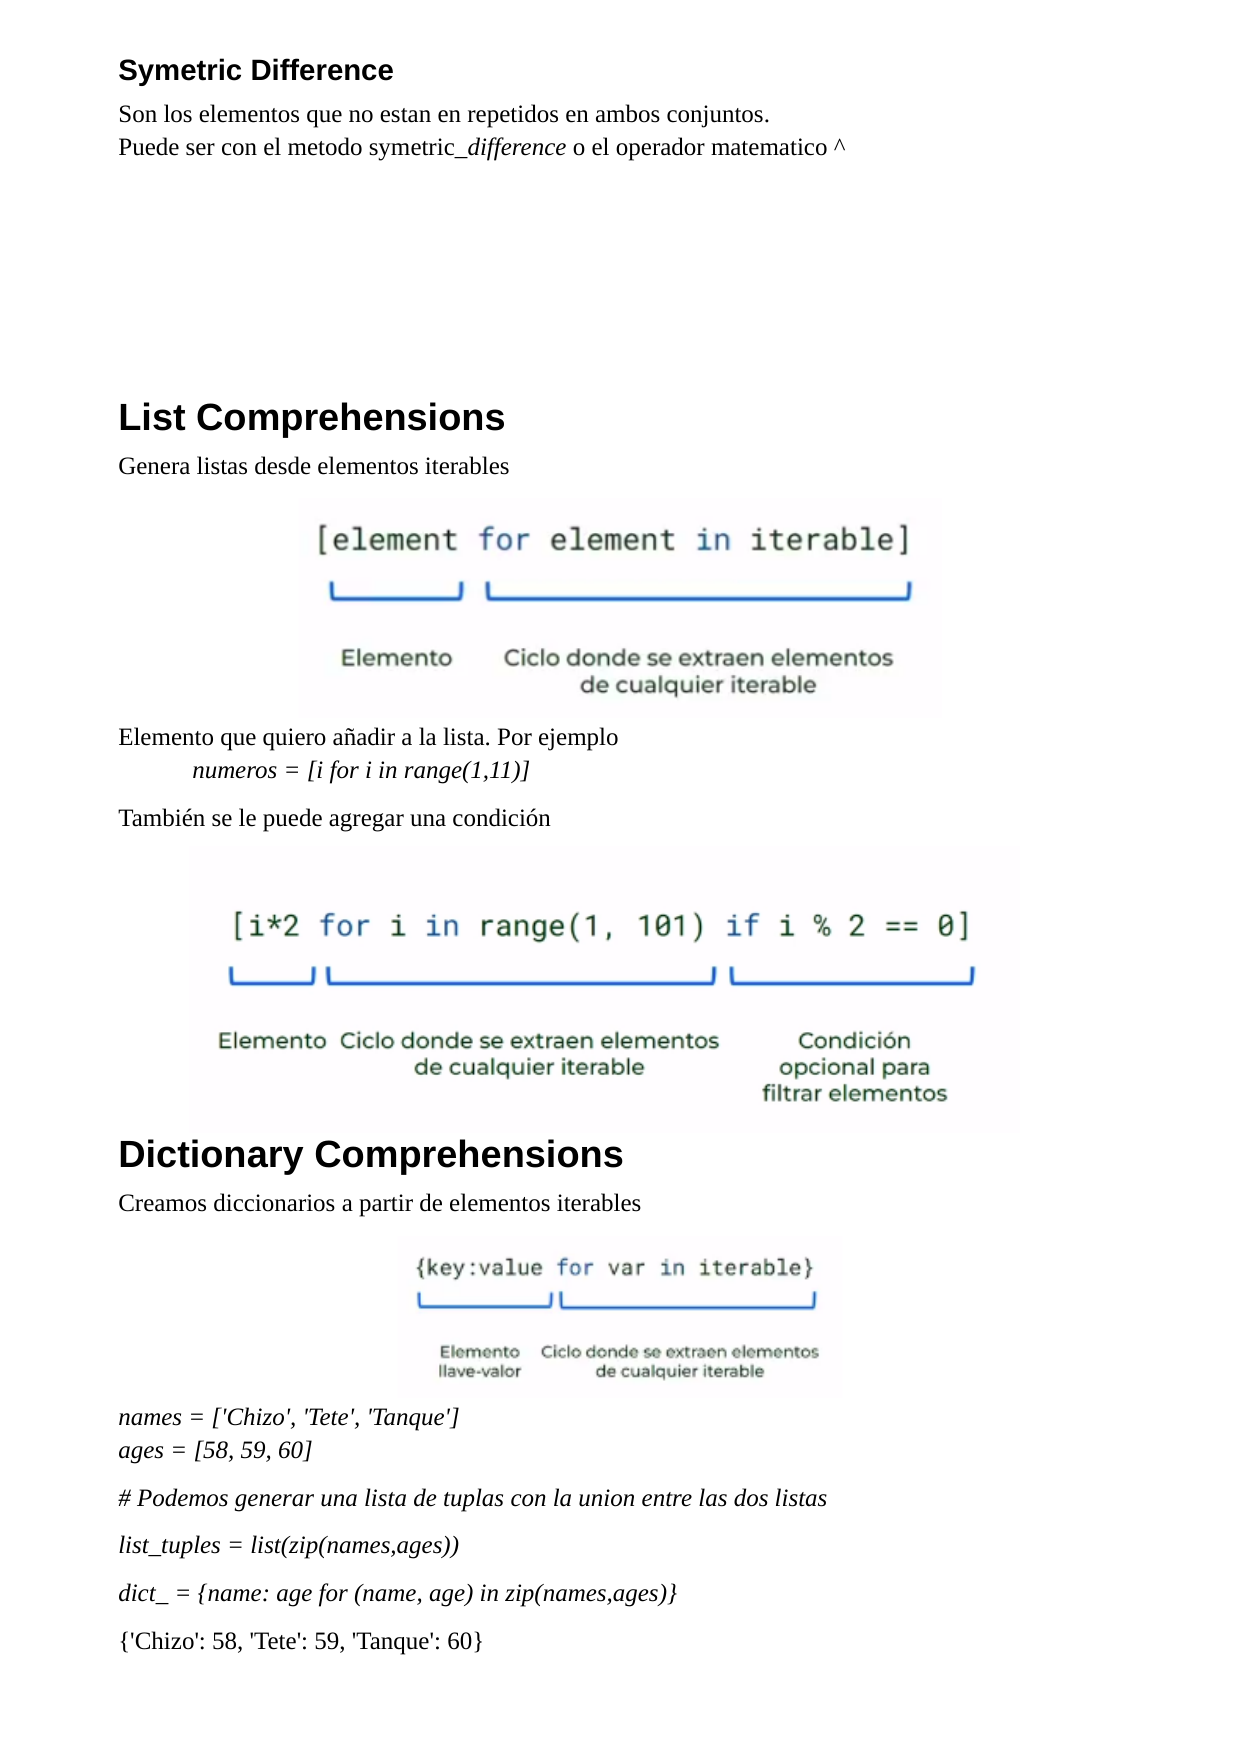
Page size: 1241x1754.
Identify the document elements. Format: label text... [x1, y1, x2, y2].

subtitle Dictionary Comprehensions [118, 875, 1122, 1176]
text dict_ = {name: age for (name, age) in zip(names,ages)} [118, 1578, 1122, 1607]
subtitle Symetric Difference [118, 53, 1122, 86]
text {'Chizo': 58, 'Tete': 59, 'Tanque': 60} [118, 1626, 1122, 1654]
text Elemento que quiero añadir a la lista. Por ejemplo numeros = [i for i in range(1,11)] [118, 499, 1122, 784]
text Genera listas desde elementos iterables [118, 451, 1122, 480]
picture [397, 1236, 843, 1398]
text # Podemos generar una lista de tuplas con la union entre las dos listas [118, 1483, 1122, 1512]
text También se le puede agregar una condición [118, 803, 1122, 832]
picture [298, 498, 942, 718]
picture [188, 846, 1020, 1133]
text Son los elementos que no estan en repetidos en ambos conjuntos. Puede ser con el metodo symetric_difference o el operador matematico ^ [118, 99, 1122, 161]
subtitle List Comprehensions [118, 395, 1122, 439]
text Creamos diccionarios a partir de elementos iterables [118, 1188, 1122, 1217]
text list_tuples = list(zip(names,ages)) [118, 1531, 1122, 1559]
text names = ['Chizo', 'Tete', 'Tanque'] ages = [58, 59, 60] [118, 1236, 1122, 1464]
